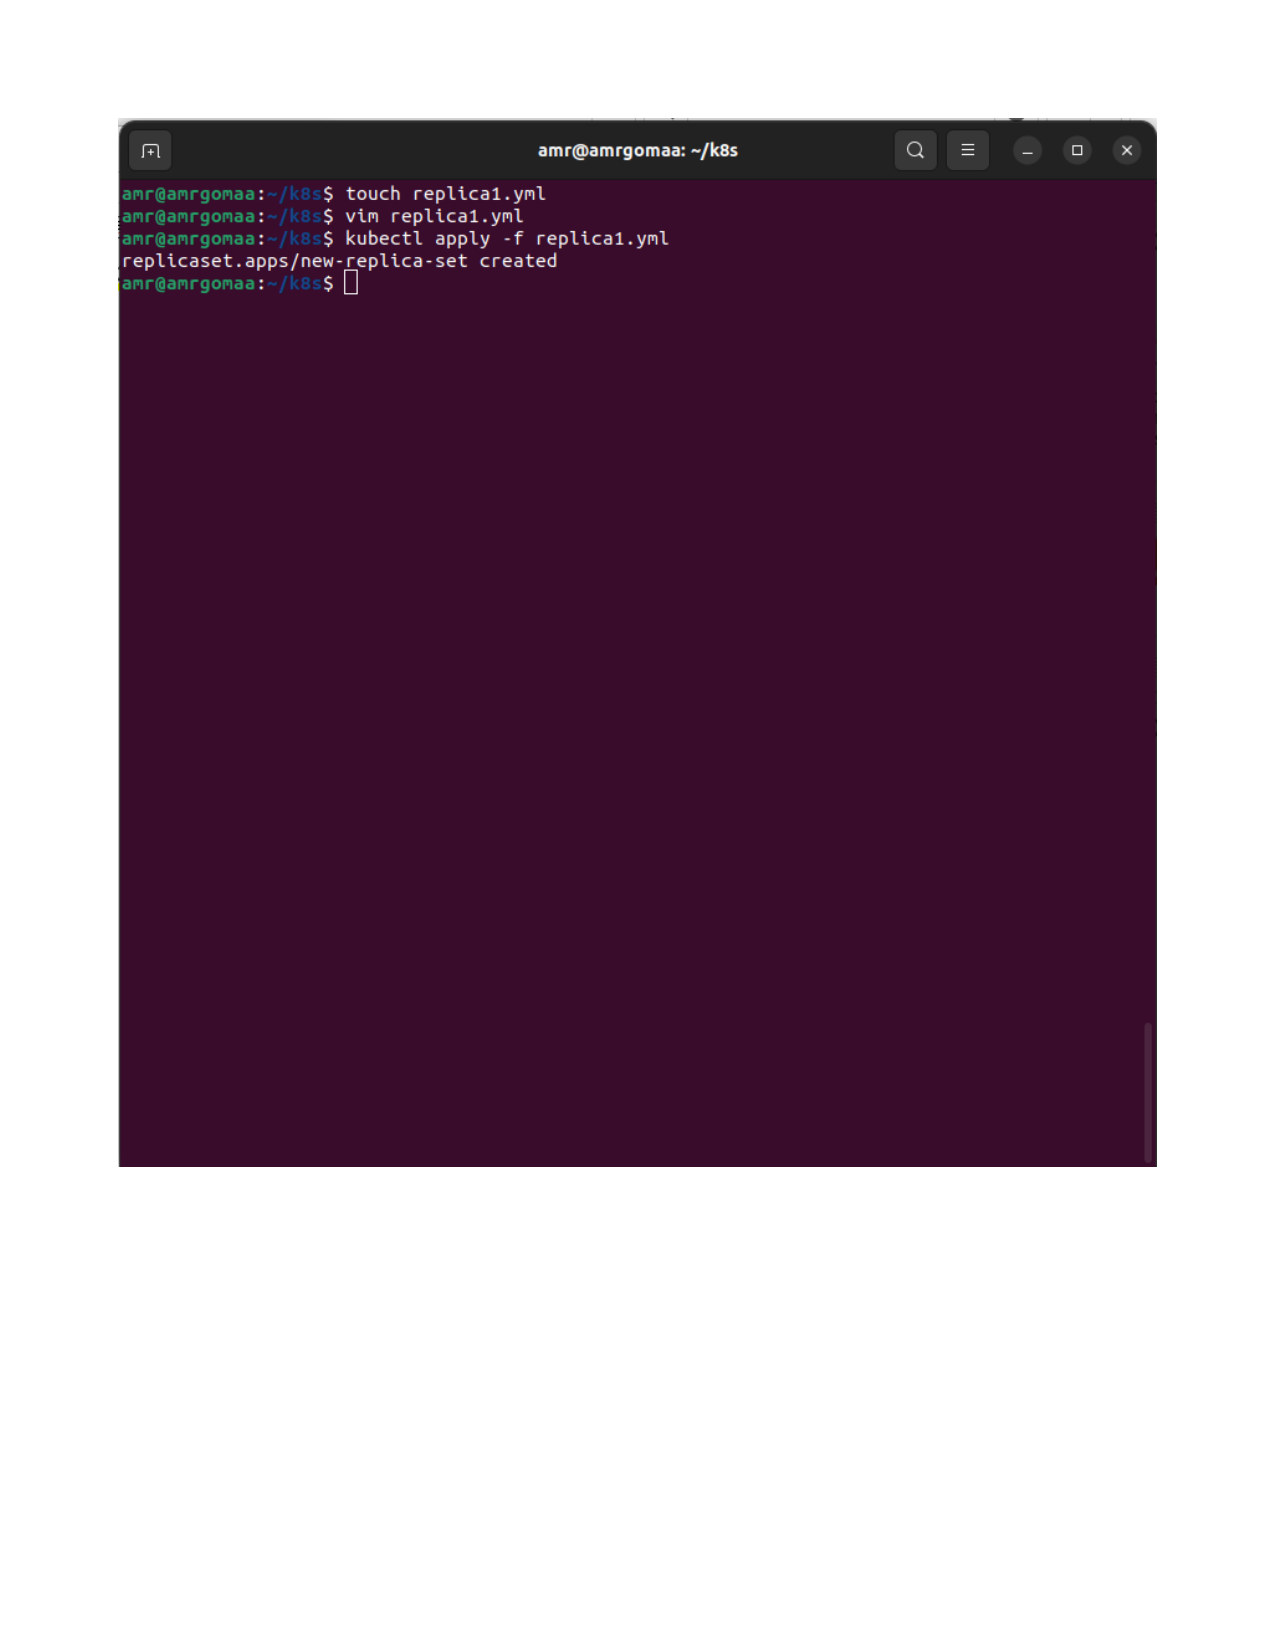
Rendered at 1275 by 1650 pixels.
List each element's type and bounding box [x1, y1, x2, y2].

picture [118, 118, 1157, 1167]
